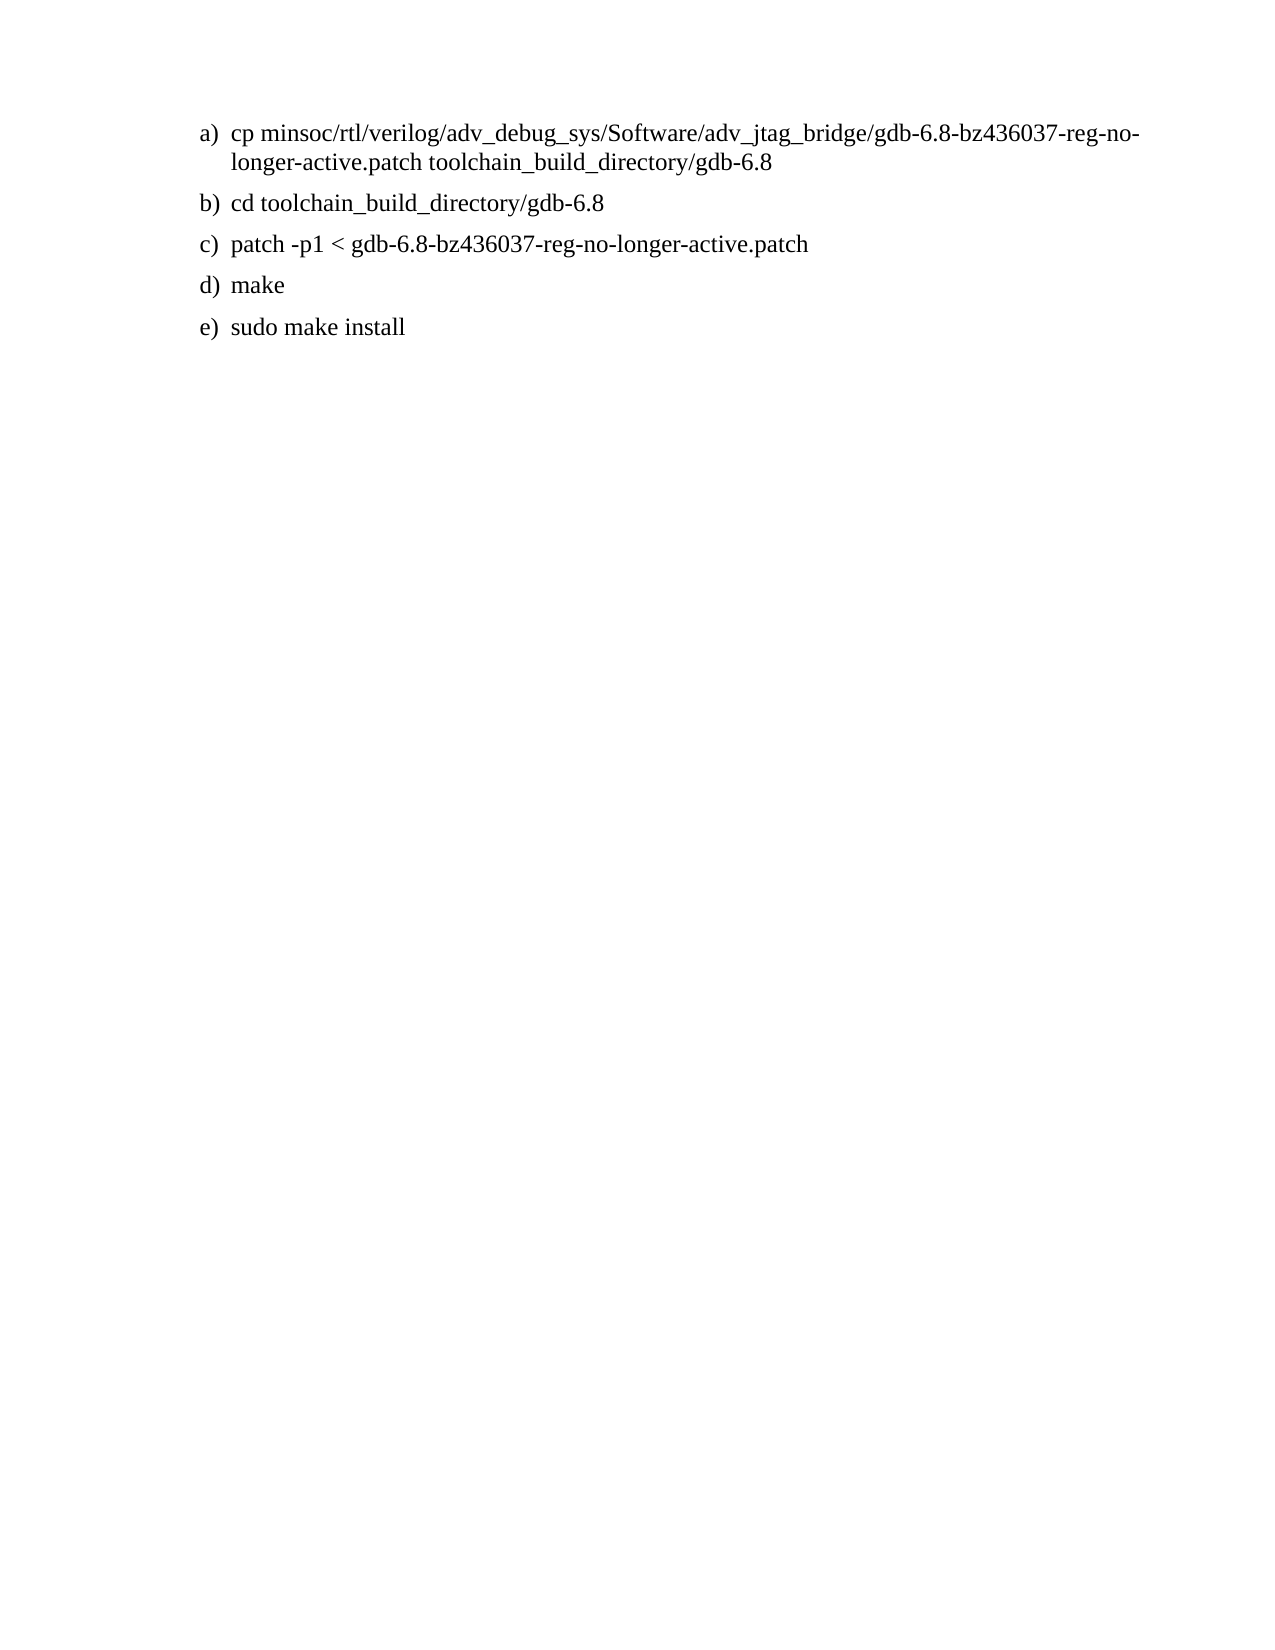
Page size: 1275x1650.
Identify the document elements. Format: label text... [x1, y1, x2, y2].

list cp minsoc/rtl/verilog/adv_debug_sys/Software/adv_jtag_bridge/gdb-6.8-bz436037-reg-no-longer-active.patch toolchain_build_directory/gdb-6.8 [193, 118, 1157, 176]
list cd toolchain_build_directory/gdb-6.8 [193, 188, 1157, 217]
list patch -p1 < gdb-6.8-bz436037-reg-no-longer-active.patch [193, 229, 1157, 258]
list sudo make install [193, 312, 1157, 341]
list make [193, 271, 1157, 299]
